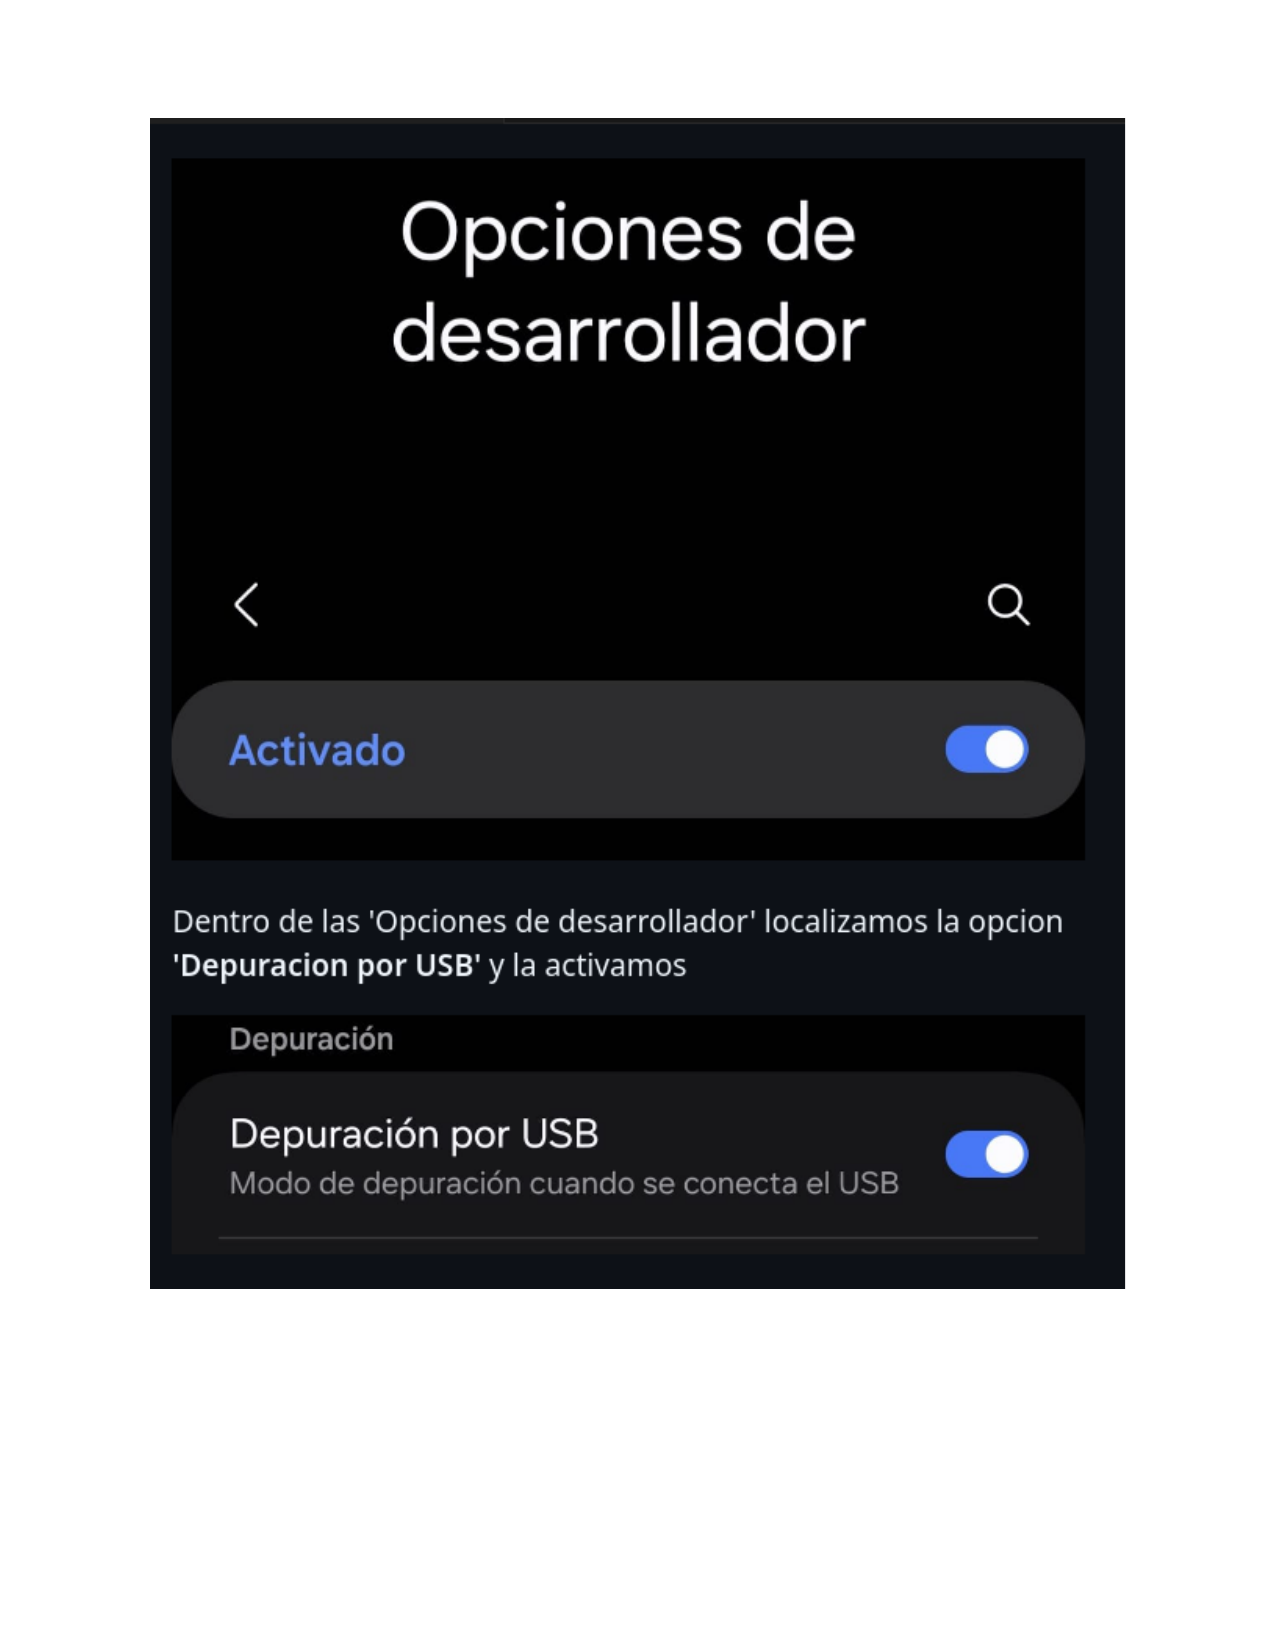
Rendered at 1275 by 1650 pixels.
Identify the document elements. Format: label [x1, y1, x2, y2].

picture [150, 118, 1125, 1289]
